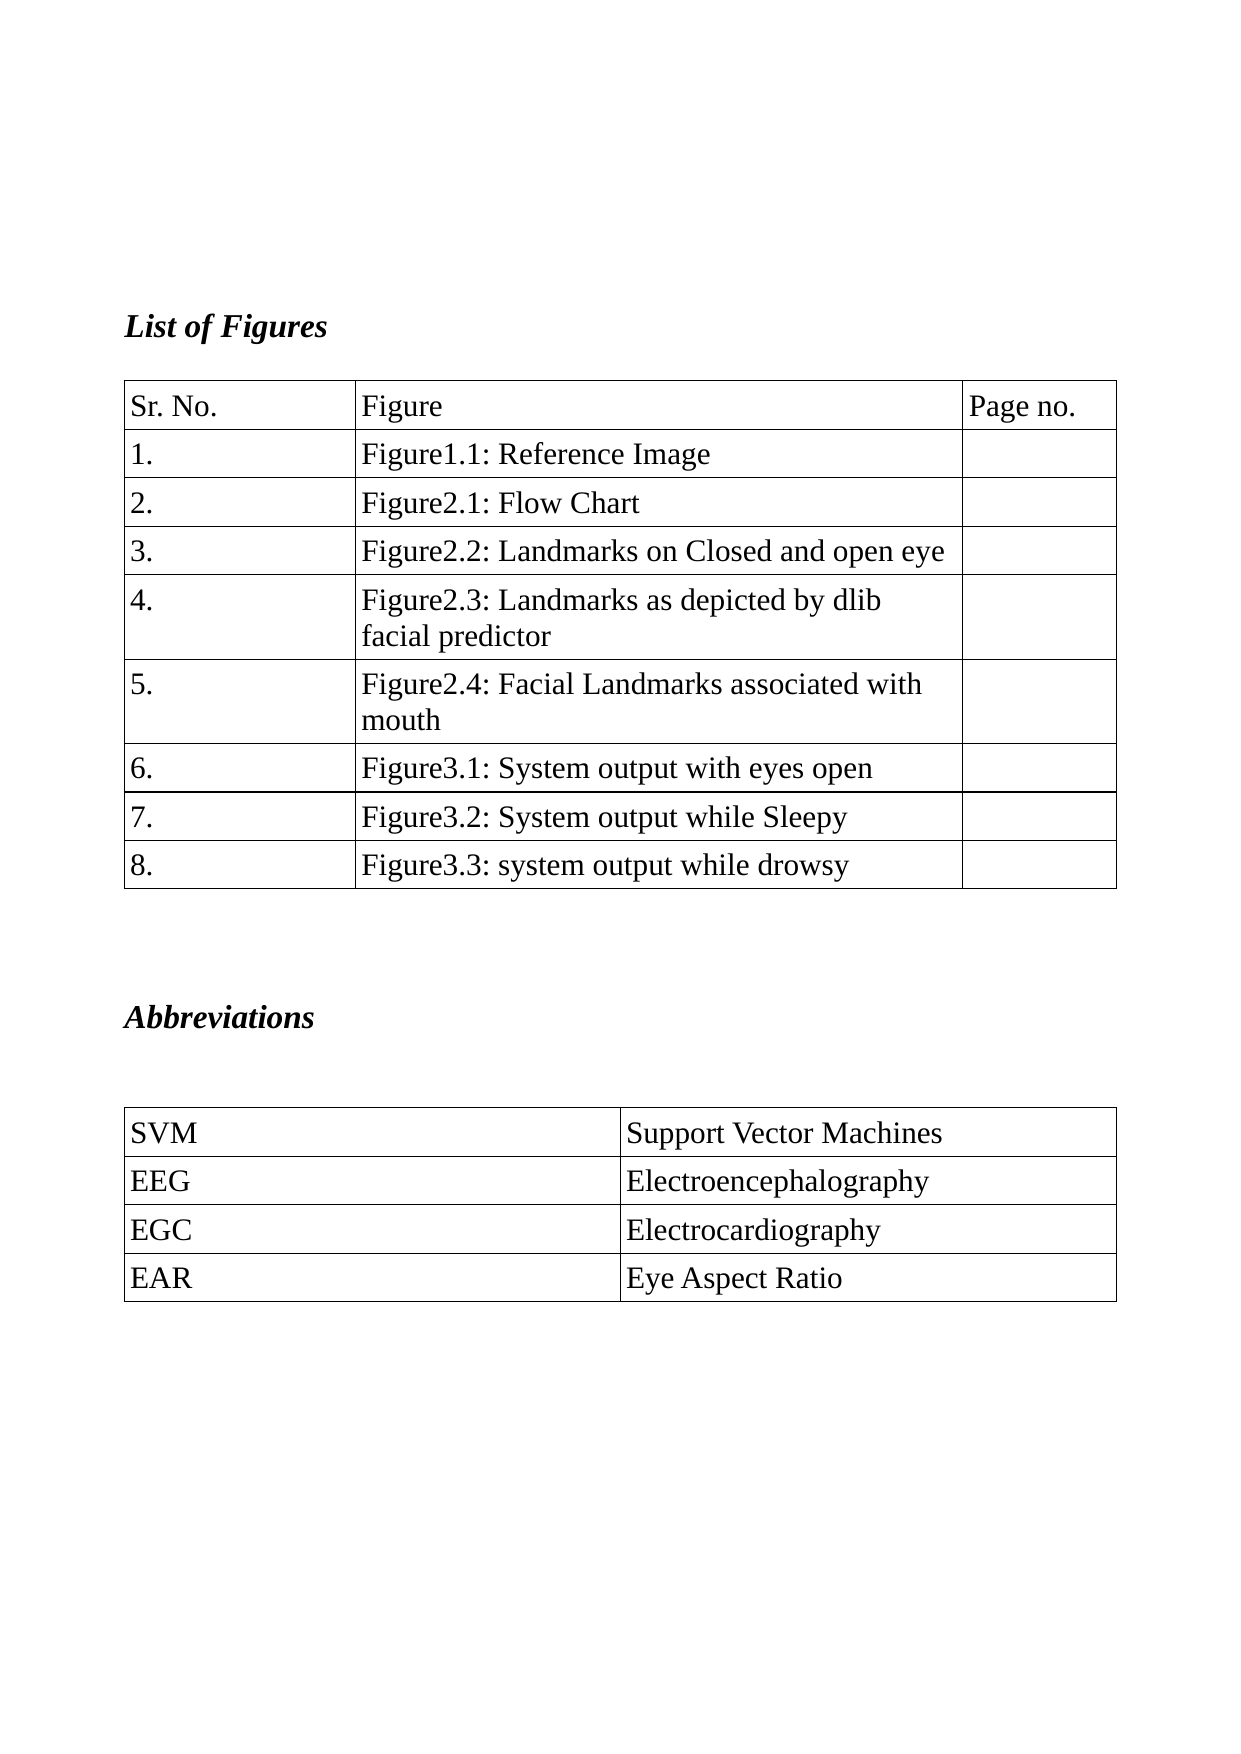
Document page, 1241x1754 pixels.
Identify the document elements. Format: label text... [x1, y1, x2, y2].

text List of Figures [124, 306, 1116, 344]
table_cell Figure3.2: System output while Sleepy [356, 793, 962, 840]
table_cell [963, 575, 1116, 658]
table_cell Figure2.4: Facial Landmarks associated with mouth [356, 660, 962, 743]
table_cell Electroencephalography [621, 1157, 1116, 1204]
table_cell Figure3.3: system output while drowsy [356, 841, 962, 888]
table_cell [963, 793, 1116, 840]
table_cell [963, 841, 1116, 888]
table_cell EEG [125, 1157, 620, 1204]
table_cell 6. [125, 744, 355, 791]
table_cell Figure2.2: Landmarks on Closed and open eye [356, 527, 962, 574]
text Abbreviations [124, 997, 1116, 1035]
table_cell 2. [125, 478, 355, 526]
table_cell [963, 744, 1116, 791]
table_cell 5. [125, 660, 355, 743]
table_cell 3. [125, 527, 355, 574]
table_cell Eye Aspect Ratio [621, 1254, 1116, 1301]
table_cell 8. [125, 841, 355, 888]
table_header Figure [356, 381, 962, 429]
table_cell [963, 478, 1116, 526]
table_cell Electrocardiography [621, 1205, 1116, 1253]
table_cell 1. [125, 430, 355, 477]
table_header Page no. [963, 381, 1116, 429]
table_cell [963, 430, 1116, 477]
table_cell [963, 527, 1116, 574]
table_header Sr. No. [125, 381, 355, 429]
table_cell EGC [125, 1205, 620, 1253]
table_header SVM [125, 1108, 620, 1156]
table_cell 4. [125, 575, 355, 658]
table_cell Figure2.3: Landmarks as depicted by dlib facial predictor [356, 575, 962, 658]
table_header Support Vector Machines [621, 1108, 1116, 1156]
table_cell Figure3.1: System output with eyes open [356, 744, 962, 791]
table_cell 7. [125, 793, 355, 840]
table_cell Figure2.1: Flow Chart [356, 478, 962, 526]
table_cell EAR [125, 1254, 620, 1301]
table_cell Figure1.1: Reference Image [356, 430, 962, 477]
table_cell [963, 660, 1116, 743]
